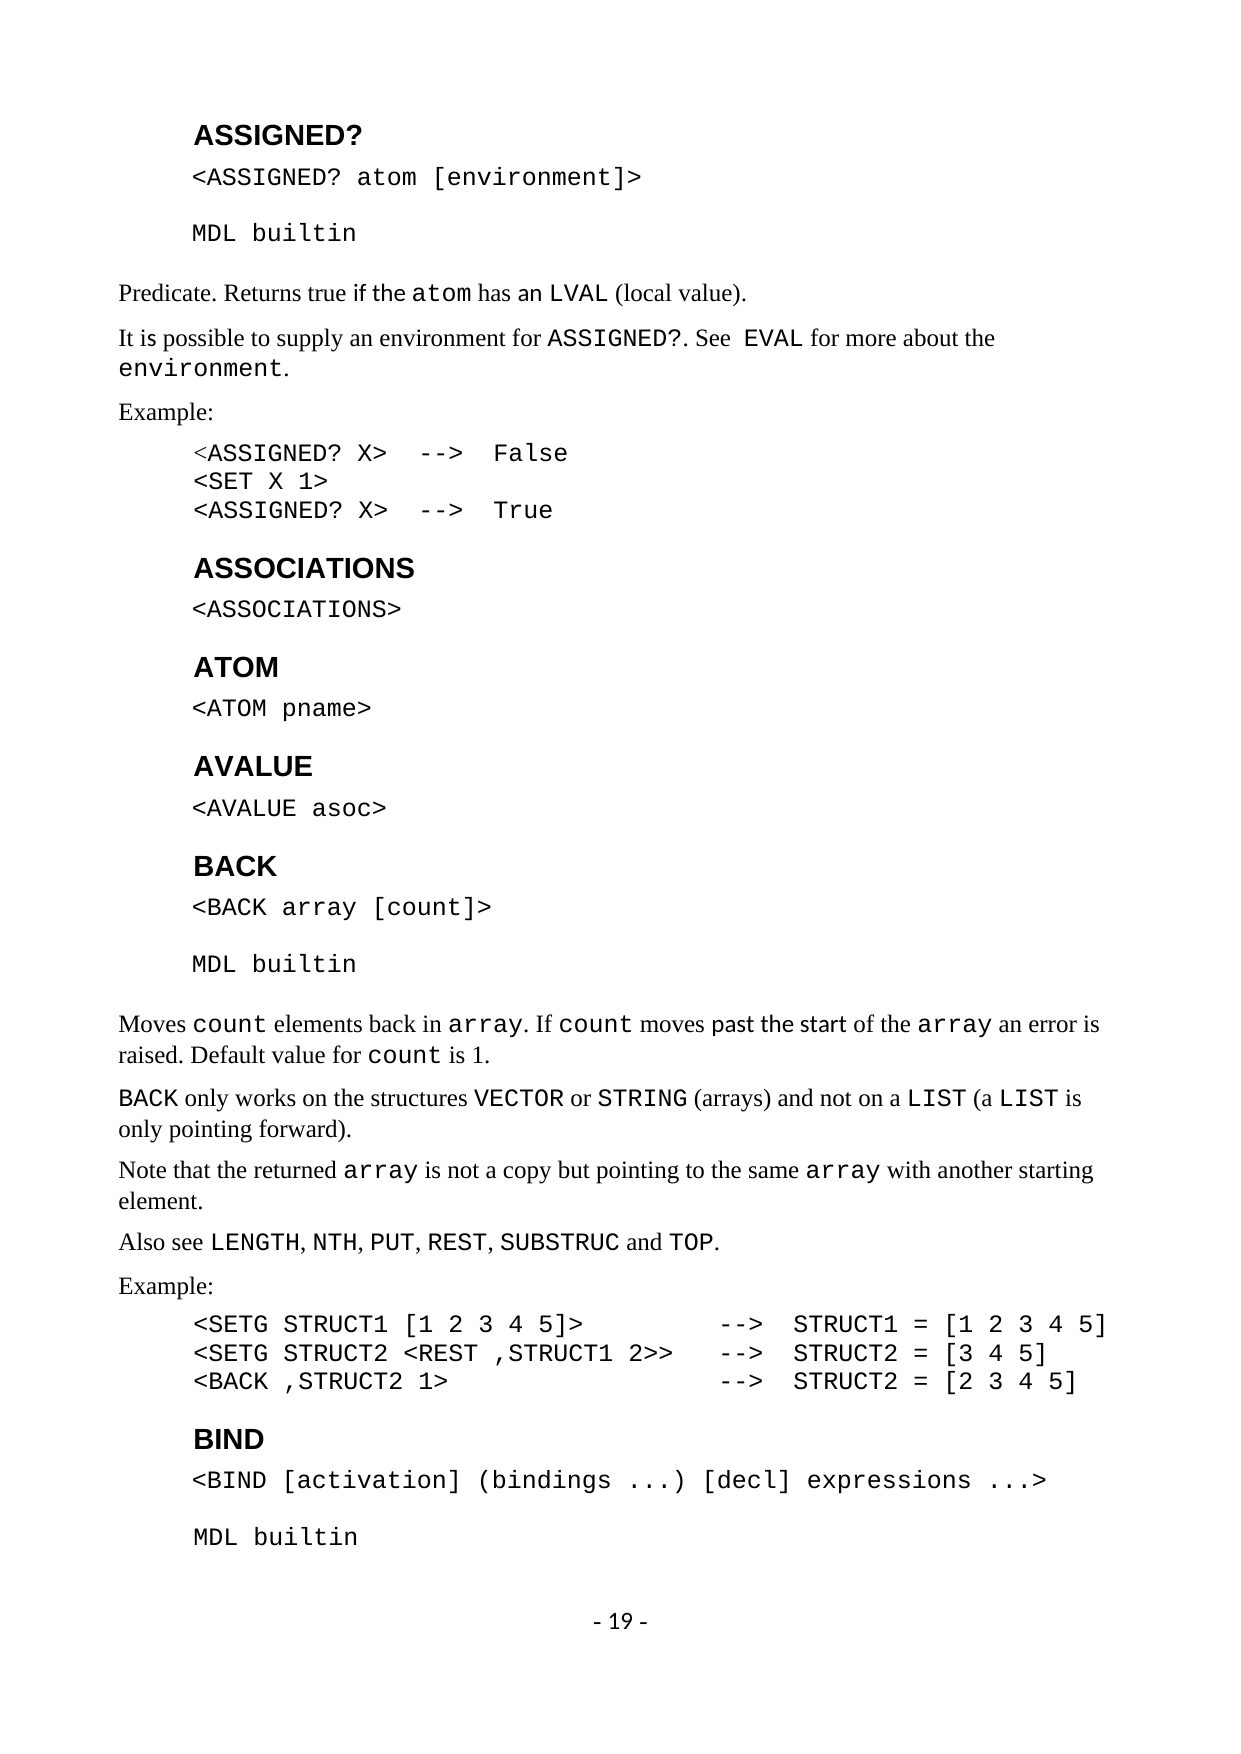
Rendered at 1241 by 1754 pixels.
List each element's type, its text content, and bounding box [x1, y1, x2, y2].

text <SETG STRUCT1 [1 2 3 4 5]> --> STRUCT1 = [1 2 3 4 5] <SETG STRUCT2 <REST ,STRUCT1 2>> --> STRUCT2 = [3 4 5] <BACK ,STRUCT2 1> --> STRUCT2 = [2 3 4 5] [118, 1312, 1122, 1397]
text Note that the returned array is not a copy but pointing to the same array with another starting element. [118, 1155, 1122, 1215]
text <ASSOCIATIONS> [192, 597, 1122, 625]
text MDL builtin [192, 951, 1122, 980]
text <ASSIGNED? atom [environment]> [192, 164, 1122, 192]
text <AVALUE asoc> [192, 795, 1122, 824]
text Predicate. Returns true if the atom has an LVAL (local value). [118, 277, 1122, 309]
text <BACK array [count]> [192, 895, 1122, 923]
subtitle AVALUE [118, 749, 1122, 783]
text MDL builtin [192, 221, 1122, 249]
text <ASSIGNED? X> --> False <SET X 1> <ASSIGNED? X> --> True [118, 438, 1122, 526]
text Example: [118, 397, 1122, 426]
text Also see LENGTH, NTH, PUT, REST, SUBSTRUC and TOP. [118, 1227, 1122, 1258]
text MDL builtin [118, 1525, 1122, 1553]
text <ATOM pname> [192, 696, 1122, 724]
text <BIND [activation] (bindings ...) [decl] expressions ...> [192, 1468, 1122, 1496]
text BACK only works on the structures VECTOR or STRING (arrays) and not on a LIST (a LIST is only pointing forward). [118, 1083, 1122, 1143]
subtitle ASSOCIATIONS [118, 551, 1122, 584]
text Moves count elements back in array. If count moves past the start of the array an error is raised. Default value for count is 1. [118, 1008, 1122, 1071]
text Example: [118, 1271, 1122, 1299]
subtitle ASSIGNED? [118, 118, 1122, 152]
subtitle ATOM [118, 650, 1122, 683]
subtitle BACK [118, 849, 1122, 882]
subtitle BIND [118, 1422, 1122, 1456]
text It is possible to supply an environment for ASSIGNED?. See EVAL for more about the environment. [118, 322, 1122, 384]
